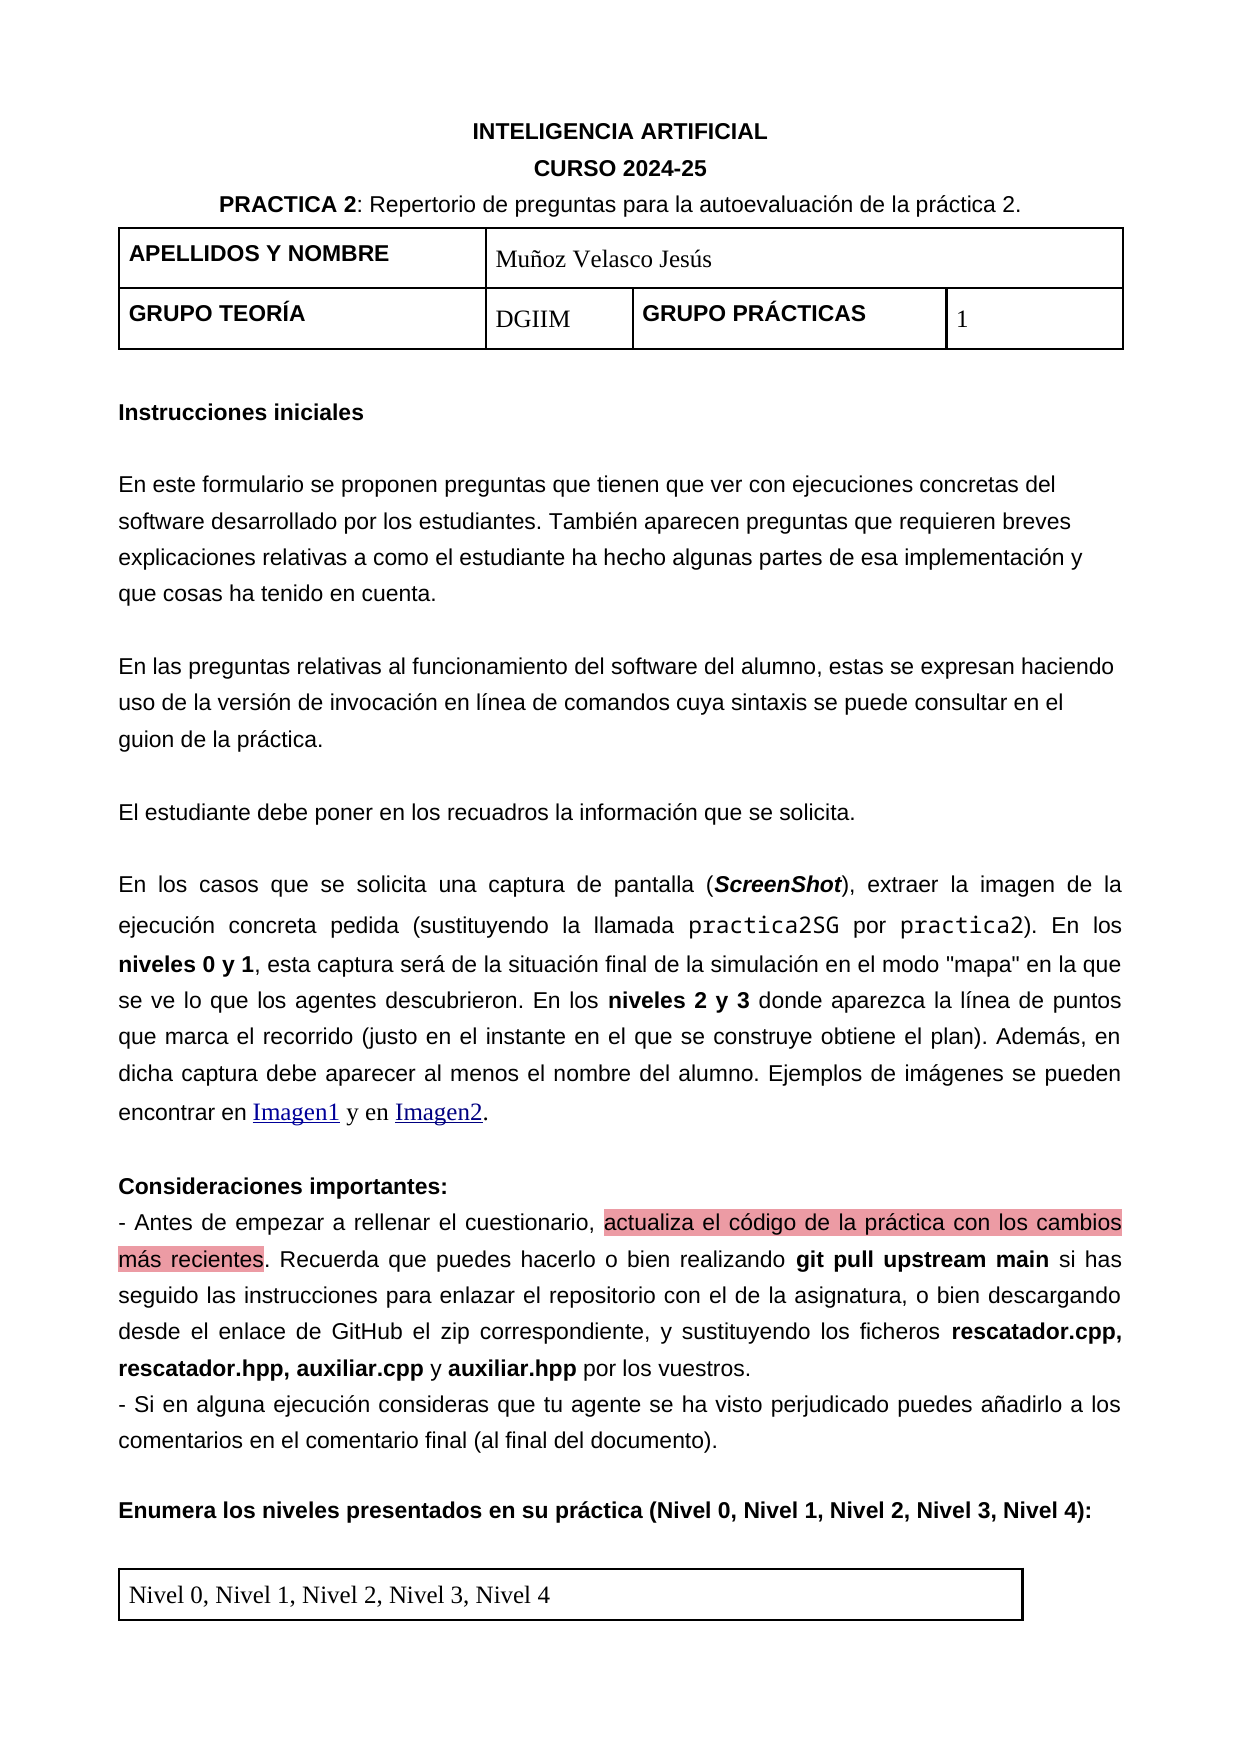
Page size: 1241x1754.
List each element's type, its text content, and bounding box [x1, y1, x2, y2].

text Instrucciones iniciales [118, 398, 1122, 425]
table_cell GRUPO TEORÍA [120, 289, 485, 347]
text Enumera los niveles presentados en su práctica (Nivel 0, Nivel 1, Nivel 2, Nivel 3, Nivel 4): [118, 1497, 1122, 1523]
table_cell 1 [948, 289, 1122, 347]
table_cell DGIIM [487, 289, 632, 347]
text - Antes de empezar a rellenar el cuestionario, actualiza el código de la práctica con los cambios más recientes. Recuerda que puedes hacerlo o bien realizando git pull upstream main si has seguido las instrucciones para enlazar el repositorio con el de la asignatura, o bien descargando desde el enlace de GitHub el zip correspondiente, y sustituyendo los ficheros rescatador.cpp, rescatador.hpp, auxiliar.cpp y auxiliar.hpp por los vuestros. [118, 1209, 1122, 1381]
text Consideraciones importantes: [118, 1173, 1122, 1199]
text CURSO 2024-25 [118, 154, 1122, 181]
table_cell GRUPO PRÁCTICAS [634, 289, 945, 347]
text En este formulario se proponen preguntas que tienen que ver con ejecuciones concretas del software desarrollado por los estudiantes. También aparecen preguntas que requieren breves explicaciones relativas a como el estudiante ha hecho algunas partes de esa implementación y que cosas ha tenido en cuenta. [118, 471, 1122, 607]
text INTELIGENCIA ARTIFICIAL [118, 118, 1122, 144]
table_header APELLIDOS Y NOMBRE [120, 229, 485, 287]
table_header Nivel 0, Nivel 1, Nivel 2, Nivel 3, Nivel 4 [120, 1570, 1021, 1619]
text El estudiante debe poner en los recuadros la información que se solicita. [118, 798, 1122, 825]
text - Si en alguna ejecución consideras que tu agente se ha visto perjudicado puedes añadirlo a los comentarios en el comentario final (al final del documento). [118, 1391, 1122, 1454]
text En los casos que se solicita una captura de pantalla (ScreenShot), extraer la imagen de la ejecución concreta pedida (sustituyendo la llamada practica2SG por practica2). En los niveles 0 y 1, esta captura será de la situación final de la simulación en el modo "mapa" en la que se ve lo que los agentes descubrieron. En los niveles 2 y 3 donde aparezca la línea de puntos que marca el recorrido (justo en el instante en el que se construye obtiene el plan). Además, en dicha captura debe aparecer al menos el nombre del alumno. Ejemplos de imágenes se pueden encontrar en Imagen1 y en Imagen2. [118, 871, 1122, 1126]
text PRACTICA 2: Repertorio de preguntas para la autoevaluación de la práctica 2. [118, 191, 1122, 217]
table_header Muñoz Velasco Jesús [487, 229, 1122, 287]
text En las preguntas relativas al funcionamiento del software del alumno, estas se expresan haciendo uso de la versión de invocación en línea de comandos cuya sintaxis se puede consultar en el guion de la práctica. [118, 653, 1122, 752]
